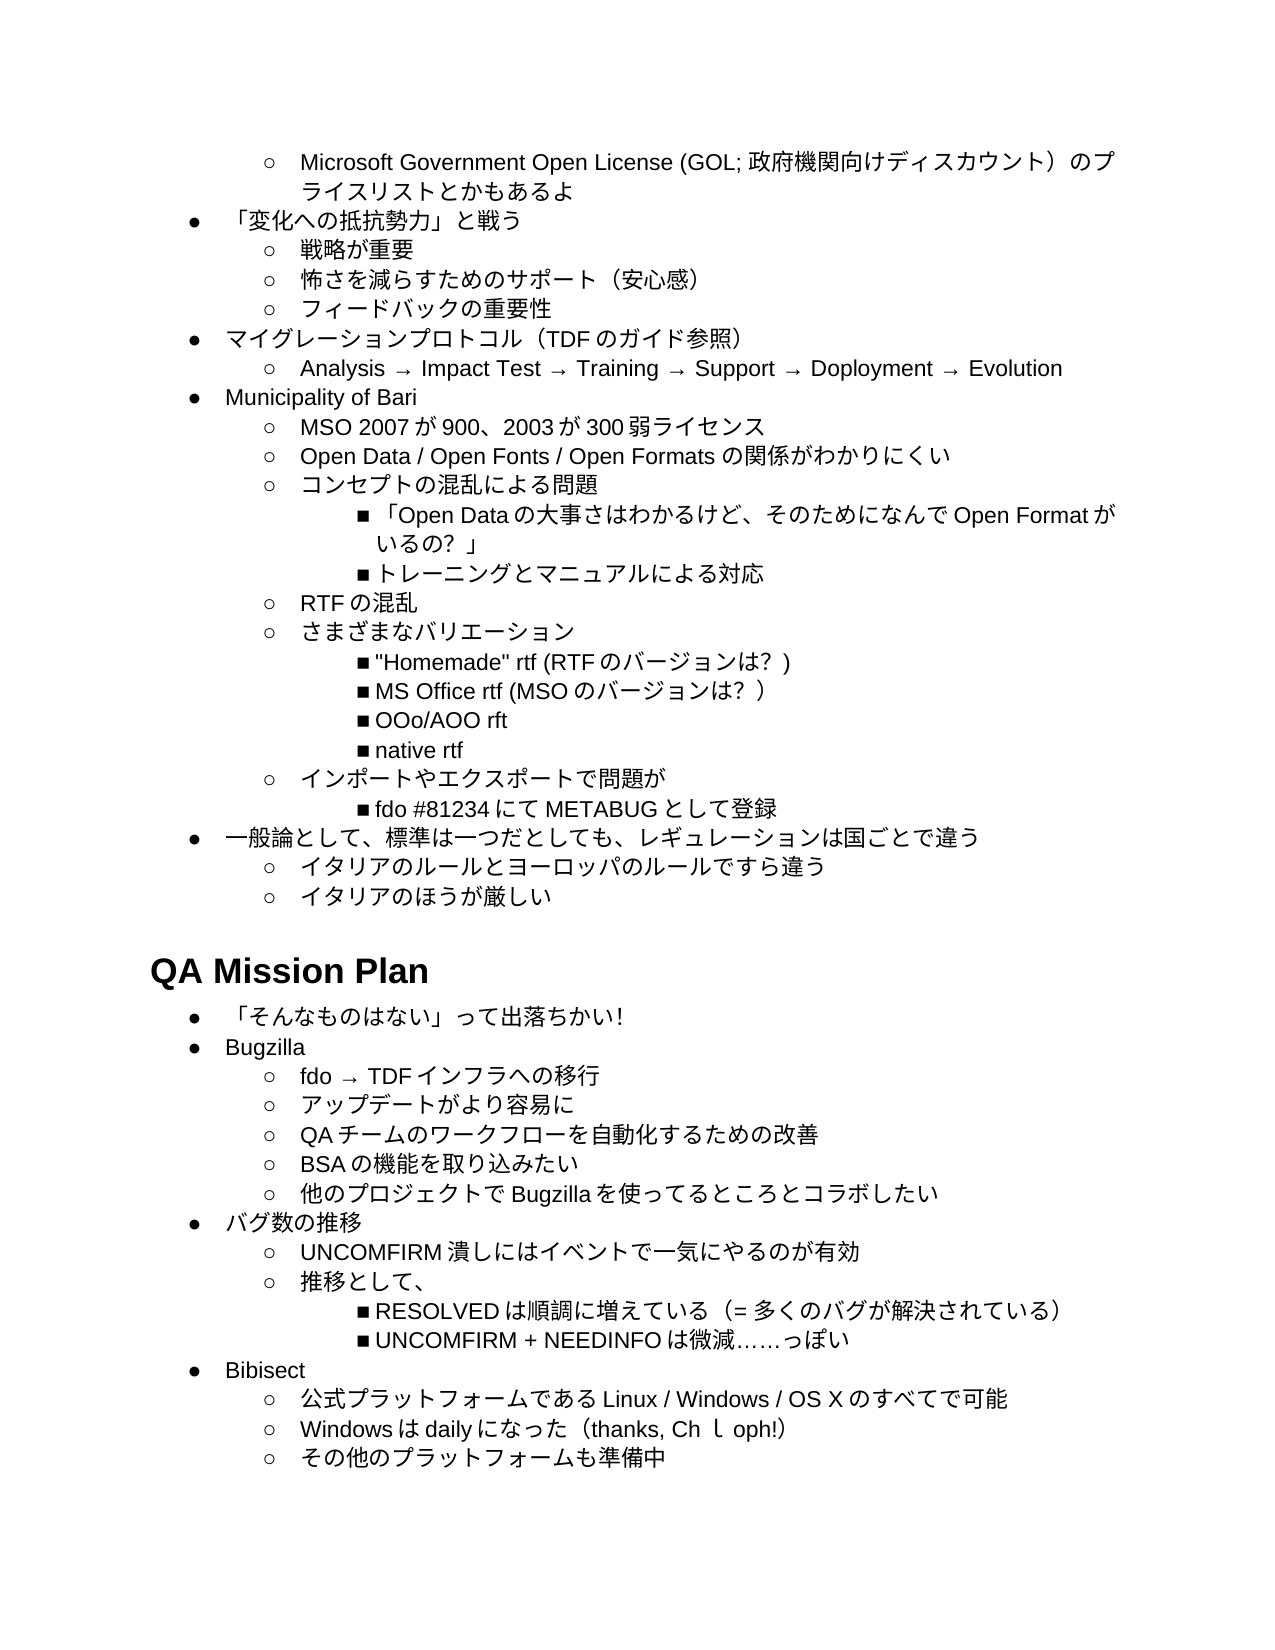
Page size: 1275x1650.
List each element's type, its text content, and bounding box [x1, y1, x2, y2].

list イタリアのほうが厳しい [262, 884, 1125, 910]
list バグ数の推移 [187, 1211, 1125, 1236]
list 「Open Dataの大事さはわかるけど、そのためになんでOpen Formatがいるの？」 [356, 502, 1125, 557]
list RESOLVEDは順調に増えている（= 多くのバグが解決されている） [356, 1299, 1125, 1324]
list Analysis → Impact Test → Training → Support → Doployment → Evolution [262, 356, 1125, 381]
list fdo → TDFインフラへの移行 [262, 1064, 1125, 1089]
list コンセプトの混乱による問題 [262, 473, 1125, 499]
list OOo/AOO rft [356, 708, 1125, 734]
list インポートやエクスポートで問題が [262, 767, 1125, 792]
list Open Data / Open Fonts / Open Formats の関係がわかりにくい [262, 444, 1125, 469]
list UNCOMFIRM潰しにはイベントで一気にやるのが有効 [262, 1240, 1125, 1266]
list 他のプロジェクトでBugzillaを使ってるところとコラボしたい [262, 1181, 1125, 1207]
list トレーニングとマニュアルによる対応 [356, 561, 1125, 587]
list Municipality of Bari [187, 385, 1125, 411]
list Microsoft Government Open License (GOL; 政府機関向けディスカウント）のプライスリストとかもあるよ [262, 150, 1125, 205]
list 「そんなものはない」って出落ちかい！ [187, 1005, 1125, 1031]
list 推移として、 [262, 1269, 1125, 1295]
list アップデートがより容易に [262, 1093, 1125, 1119]
list 「変化への抵抗勢力」と戦う [187, 209, 1125, 234]
list BSAの機能を取り込みたい [262, 1152, 1125, 1178]
list イタリアのルールとヨーロッパのルールですら違う [262, 855, 1125, 881]
list さまざまなバリエーション [262, 620, 1125, 646]
list その他のプラットフォームも準備中 [262, 1446, 1125, 1471]
list 一般論として、標準は一つだとしても、レギュレーションは国ごとで違う [187, 826, 1125, 851]
list RTFの混乱 [262, 591, 1125, 616]
list QAチームのワークフローを自動化するための改善 [262, 1123, 1125, 1148]
list native rtf [356, 737, 1125, 763]
list 怖さを減らすためのサポート（安心感） [262, 267, 1125, 293]
list 公式プラットフォームであるLinux / Windows / OS Xのすべてで可能 [262, 1387, 1125, 1413]
list "Homemade" rtf (RTFのバージョンは？) [356, 649, 1125, 675]
list MS Office rtf (MSOのバージョンは？） [356, 679, 1125, 704]
list Bibisect [187, 1358, 1125, 1383]
subtitle QA Mission Plan [150, 951, 1125, 991]
list フィードバックの重要性 [262, 297, 1125, 322]
list UNCOMFIRM + NEEDINFOは微減……っぽい [356, 1328, 1125, 1354]
list マイグレーションプロトコル（TDFのガイド参照） [187, 326, 1125, 352]
list fdo #81234にてMETABUGとして登録 [356, 796, 1125, 822]
list Bugzilla [187, 1034, 1125, 1060]
list 戦略が重要 [262, 238, 1125, 264]
list MSO 2007が900、2003が300弱ライセンス [262, 414, 1125, 440]
list Windowsはdailyになった（thanks, Chｌoph!） [262, 1416, 1125, 1442]
